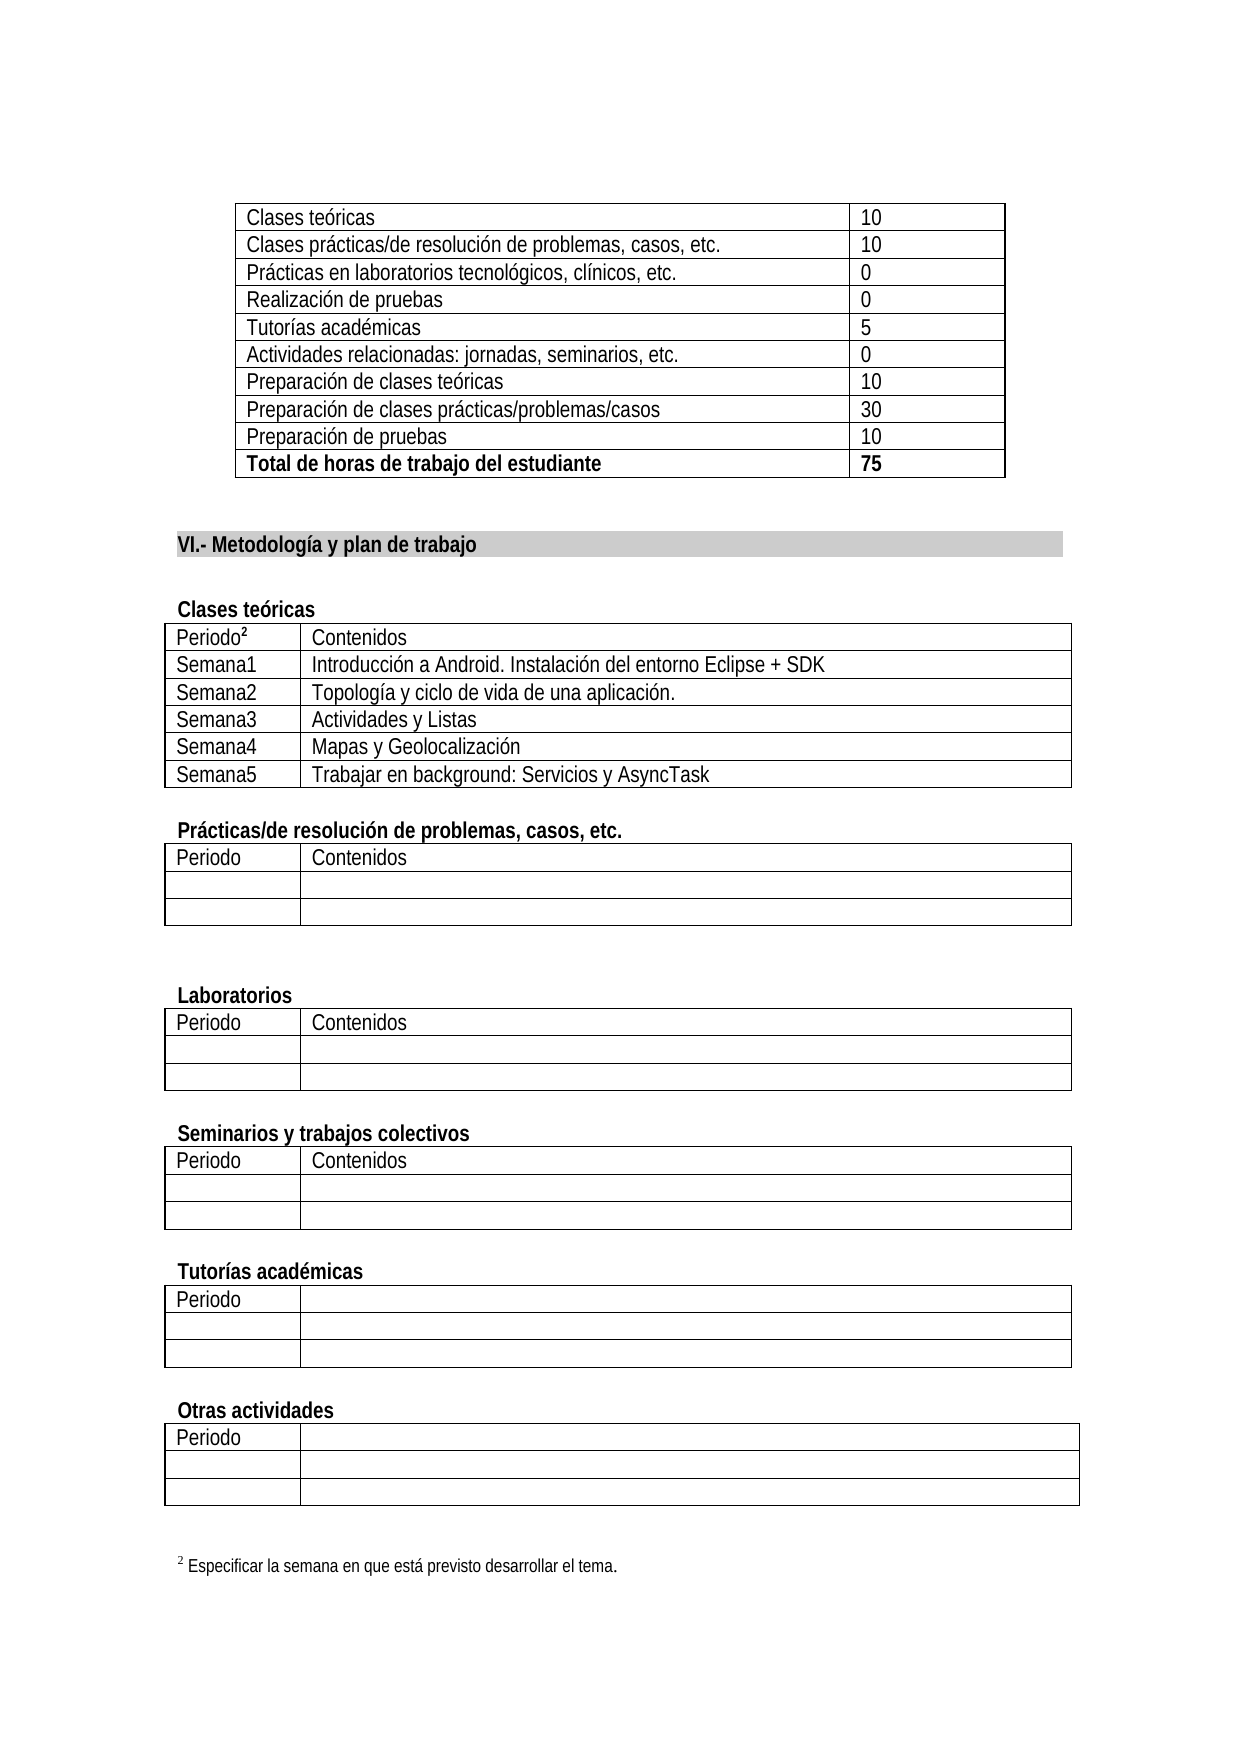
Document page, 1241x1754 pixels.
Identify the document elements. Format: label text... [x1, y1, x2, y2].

table_header Contenidos [301, 1147, 1071, 1174]
table_header [301, 1424, 1079, 1450]
table_cell [301, 872, 1071, 898]
table_cell [166, 872, 300, 898]
table_cell Preparación de pruebas [236, 423, 849, 449]
table_header Contenidos [301, 1009, 1071, 1035]
text Seminarios y trabajos colectivos [177, 1120, 1063, 1146]
table_cell [166, 1175, 300, 1201]
table_cell [166, 1340, 300, 1367]
table_cell Prácticas en laboratorios tecnológicos, clínicos, etc. [236, 259, 849, 285]
table_cell Preparación de clases prácticas/problemas/casos [236, 396, 849, 422]
table_cell [301, 1175, 1071, 1201]
table_cell [166, 1036, 300, 1063]
table_cell Realización de pruebas [236, 286, 849, 312]
table_cell Preparación de clases teóricas [236, 368, 849, 394]
text Prácticas/de resolución de problemas, casos, etc. [177, 817, 1063, 843]
table_cell [301, 899, 1071, 925]
table_header Contenidos [301, 844, 1071, 871]
table_header Periodo [166, 1009, 300, 1035]
table_cell [301, 1479, 1079, 1505]
table_header Clases teóricas [236, 204, 849, 230]
table_cell [301, 1064, 1071, 1090]
table_header Periodo [166, 844, 300, 871]
table_cell [166, 1479, 300, 1505]
table_cell 10 [850, 423, 1004, 449]
table_cell Actividades y Listas [301, 706, 1071, 732]
table_cell 30 [850, 396, 1004, 422]
table_cell [166, 1064, 300, 1090]
text Otras actividades [177, 1397, 1063, 1423]
table_cell 0 [850, 341, 1004, 367]
table_cell [166, 1451, 300, 1478]
table_cell [301, 1202, 1071, 1228]
table_cell 5 [850, 314, 1004, 340]
table_header 10 [850, 204, 1004, 230]
text Laboratorios [177, 982, 1063, 1008]
table_cell Topología y ciclo de vida de una aplicación. [301, 679, 1071, 705]
table_cell Total de horas de trabajo del estudiante [236, 450, 849, 477]
table_cell [166, 899, 300, 925]
table_cell Semana3 [166, 706, 300, 732]
table_cell 0 [850, 259, 1004, 285]
table_cell Semana2 [166, 679, 300, 705]
table_cell Tutorías académicas [236, 314, 849, 340]
table_header Periodo [166, 624, 300, 650]
table_cell Semana1 [166, 651, 300, 677]
table_cell [301, 1313, 1071, 1339]
table_cell 10 [850, 231, 1004, 258]
table_header [301, 1286, 1071, 1312]
table_cell Clases prácticas/de resolución de problemas, casos, etc. [236, 231, 849, 258]
table_header Periodo [166, 1286, 300, 1312]
text Clases teóricas [177, 596, 1063, 623]
text VI.- Metodología y plan de trabajo [177, 531, 1063, 557]
text Tutorías académicas [177, 1258, 1063, 1284]
table_cell [301, 1451, 1079, 1478]
table_cell Semana4 [166, 733, 300, 760]
table_cell [301, 1036, 1071, 1063]
table_cell Actividades relacionadas: jornadas, seminarios, etc. [236, 341, 849, 367]
table_cell [166, 1313, 300, 1339]
table_cell Semana5 [166, 761, 300, 787]
table_cell Mapas y Geolocalización [301, 733, 1071, 760]
table_header Periodo [166, 1424, 300, 1450]
table_cell 10 [850, 368, 1004, 394]
table_header Periodo [166, 1147, 300, 1174]
table_cell 0 [850, 286, 1004, 312]
table_cell [166, 1202, 300, 1228]
table_cell 75 [850, 450, 1004, 477]
table_header Contenidos [301, 624, 1071, 650]
table_cell Introducción a Android. Instalación del entorno Eclipse + SDK [301, 651, 1071, 677]
table_cell [301, 1340, 1071, 1367]
table_cell Trabajar en background: Servicios y AsyncTask [301, 761, 1071, 787]
